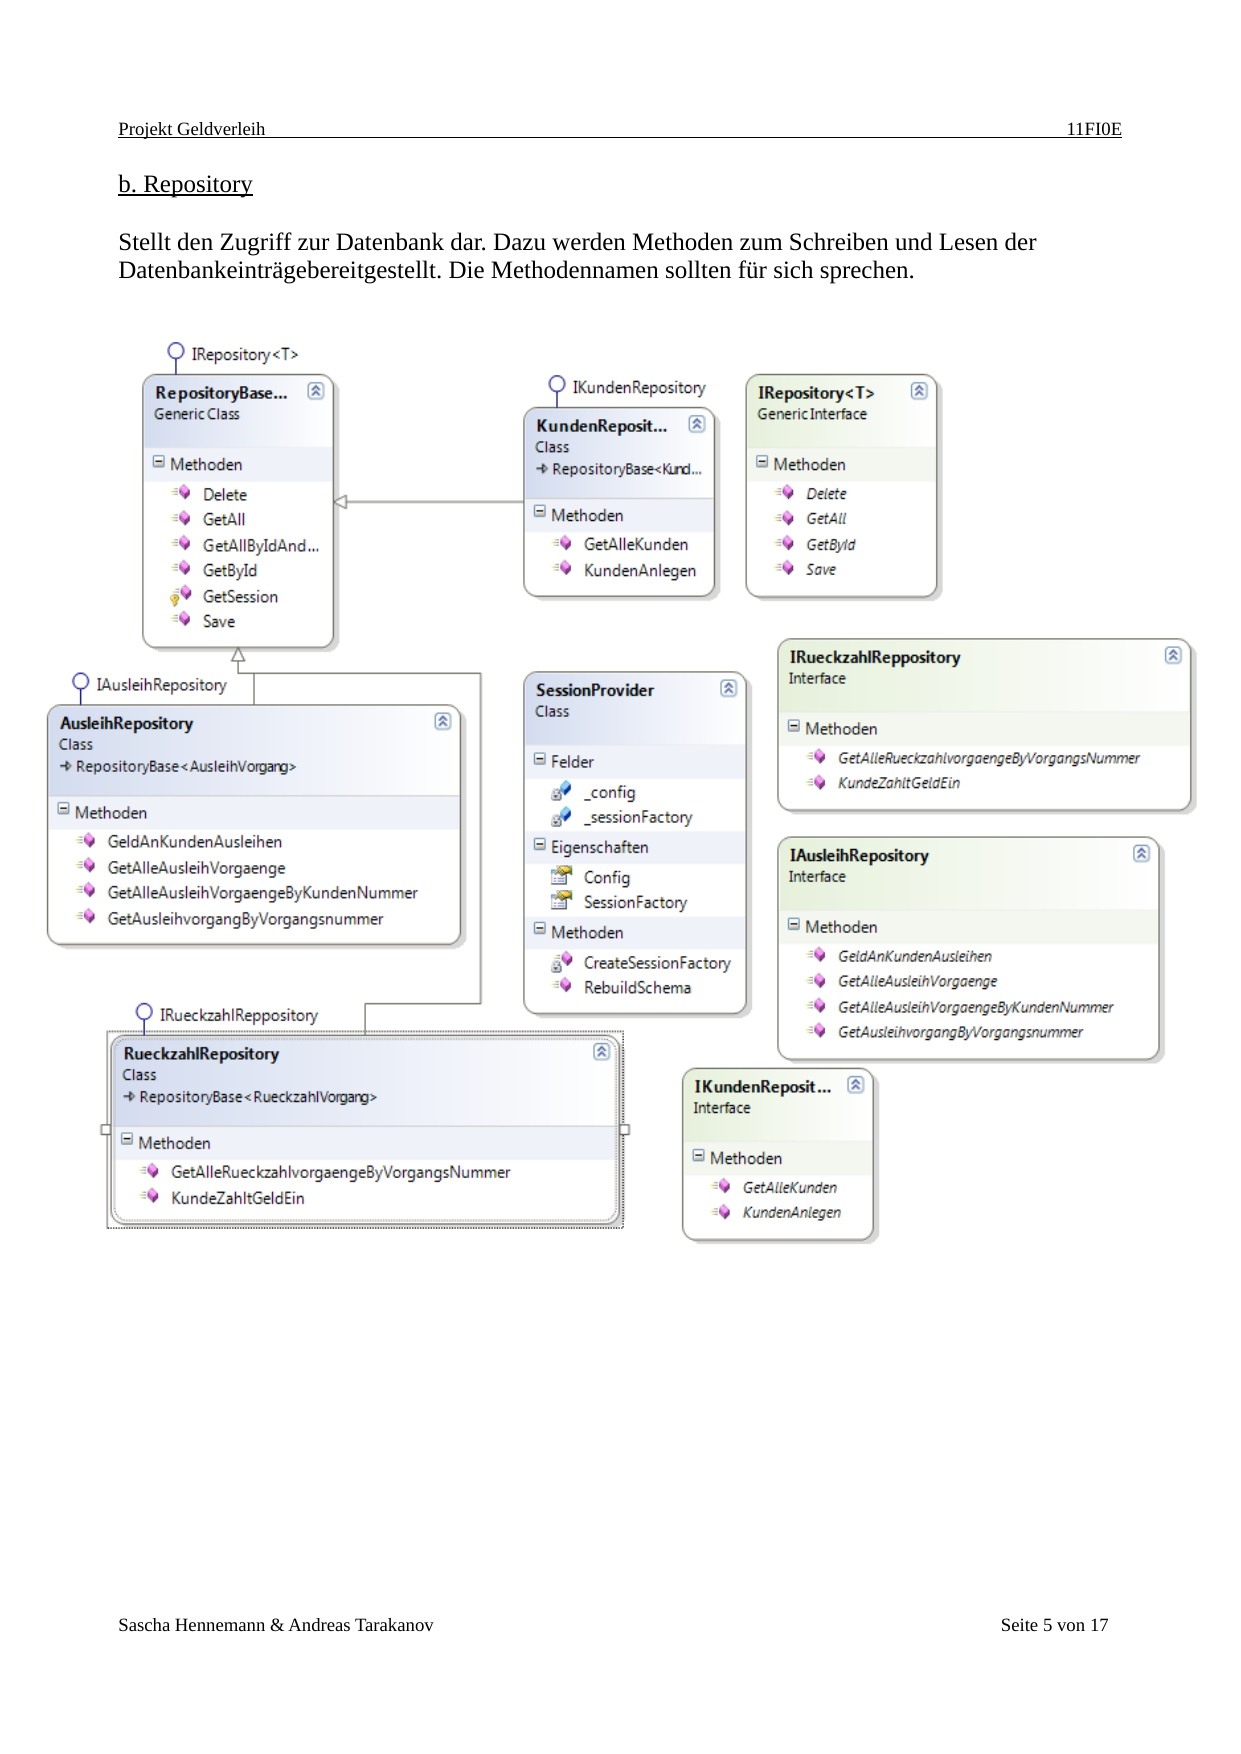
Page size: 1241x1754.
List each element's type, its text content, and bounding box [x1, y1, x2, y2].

picture [14, 341, 1226, 1251]
text Stellt den Zugriff zur Datenbank dar. Dazu werden Methoden zum Schreiben und Lesen der Datenbankeinträgebereitgestellt. Die Methodennamen sollten für sich sprechen. [118, 227, 1122, 284]
text b. Repository [118, 169, 1122, 198]
